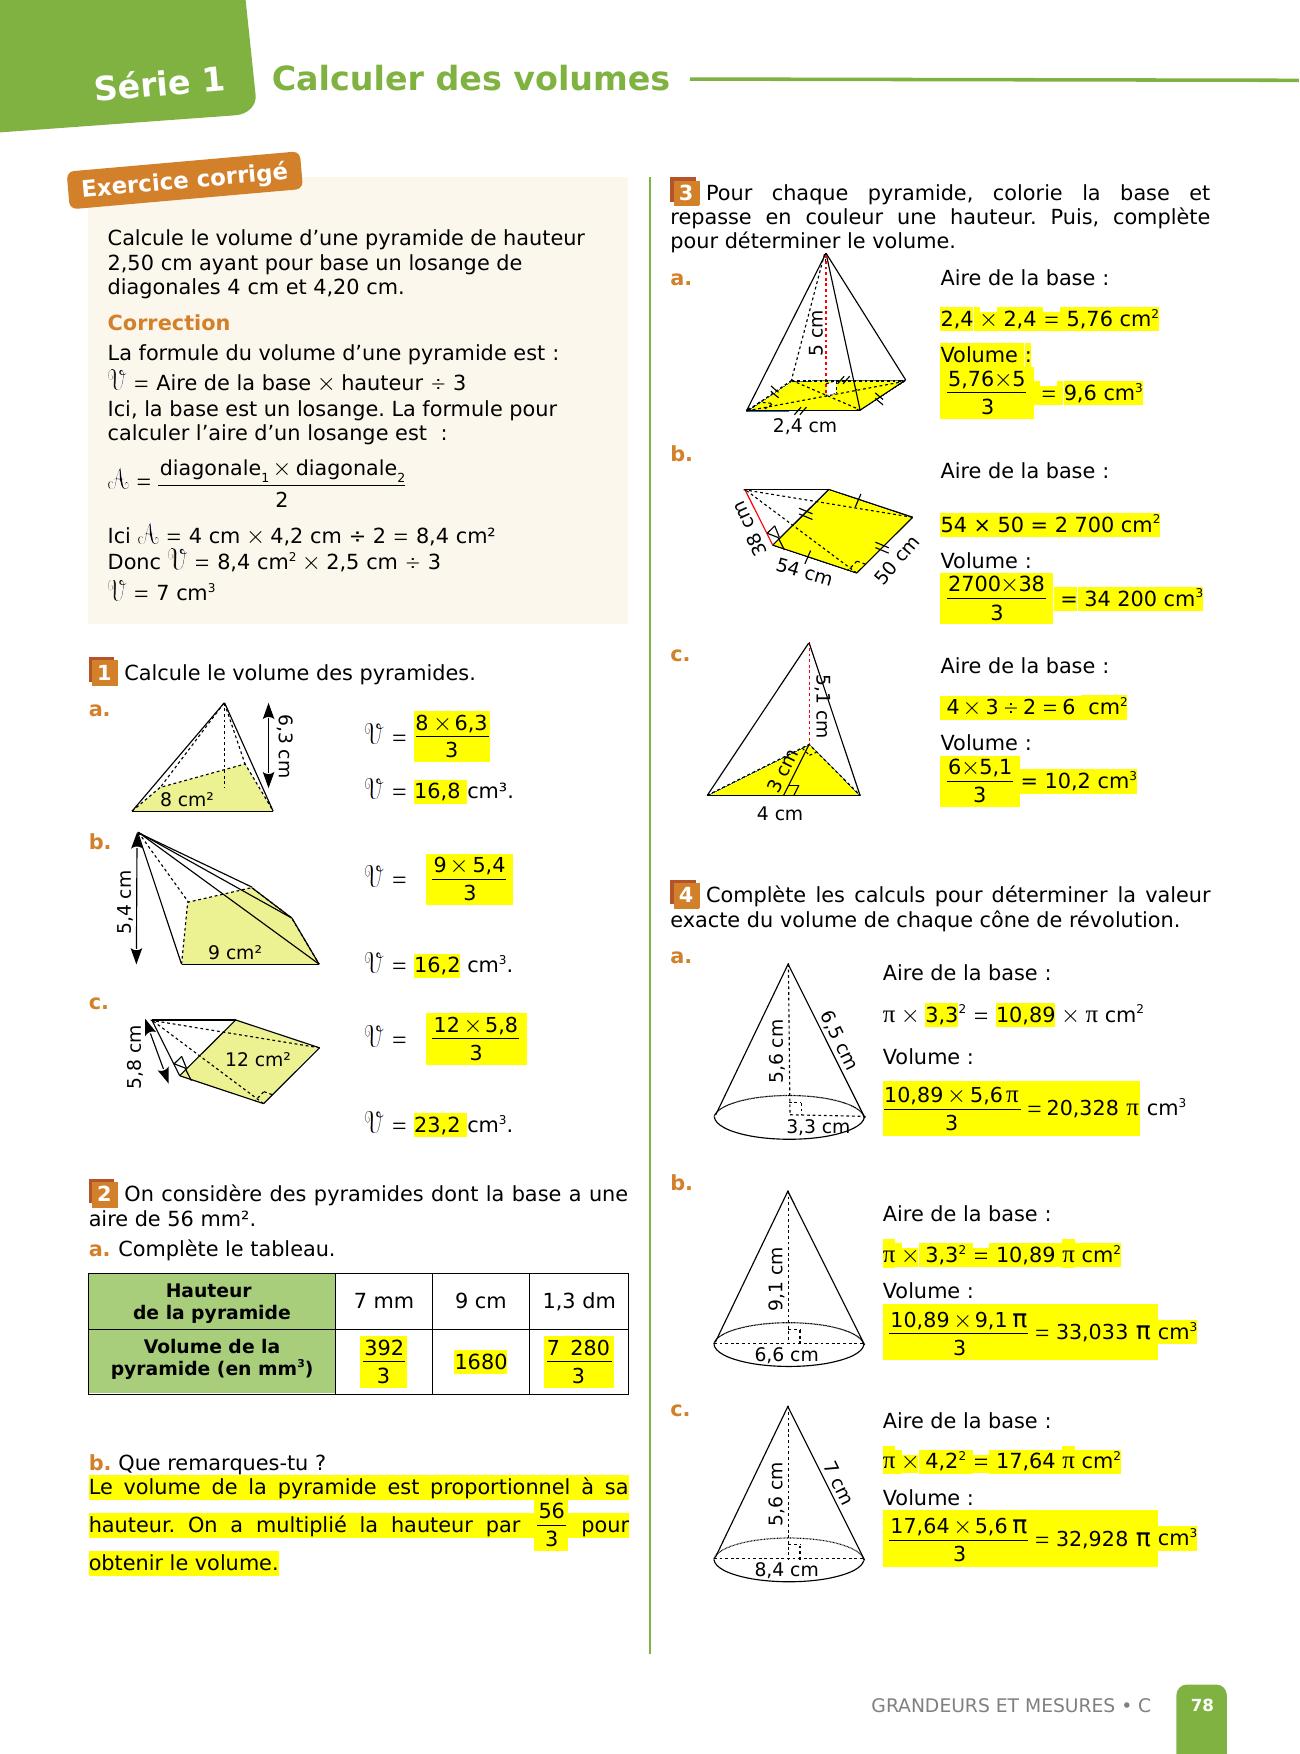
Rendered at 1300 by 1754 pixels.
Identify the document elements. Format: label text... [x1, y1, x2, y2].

subtitle Pour chaque pyramide, colorie la base et repasse en couleur une hauteur. Puis, complète pour déterminer le volume. [670, 177, 1211, 254]
table_cell Volume de la pyramide (en mm3) [89, 1330, 335, 1393]
table_cell = = 16,2 cm3. [359, 824, 629, 984]
text La formule du volume d’une pyramide est : [107, 341, 609, 365]
list Correction [107, 311, 609, 335]
picture [107, 369, 127, 390]
table_cell Aire de la base : π × 3,32 = 10,89 π cm2 Volume : cm3 [883, 1153, 1212, 1379]
text Donc = 8,4 cm2 × 2,5 cm ÷ 3 [107, 549, 609, 574]
text = 7 cm3 [107, 580, 609, 606]
picture [364, 1025, 384, 1047]
picture [137, 522, 159, 544]
table_header 1,3 dm [530, 1274, 628, 1329]
text = Aire de la base × hauteur ÷ 3 [107, 365, 609, 397]
table_cell [89, 984, 358, 1143]
table_cell [336, 1330, 432, 1393]
picture [364, 778, 384, 799]
subtitle On considère des pyramides dont la base a une aire de 56 mm². [88, 1179, 629, 1231]
table_cell [670, 425, 940, 624]
picture [167, 548, 188, 570]
subtitle Calcule le volume des pyramides. [114, 657, 629, 685]
picture [107, 580, 127, 601]
table_cell Aire de la base : cm2 Volume : = 10,2 cm3 [940, 625, 1211, 819]
table_cell [530, 1330, 628, 1393]
table_cell [787, 811, 792, 819]
picture [107, 467, 129, 489]
table_header Aire de la base : π × 3,32 = 10,89 × π cm2 Volume : cm3 [883, 938, 1212, 1153]
table_cell Aire de la base : 54 × 50 = 2 700 cm2 Volume : = 34 200 cm3 [940, 425, 1211, 624]
table_cell [670, 1379, 883, 1594]
table_header 7 mm [336, 1274, 432, 1329]
text Ici = 4 cm × 4,2 cm ÷ 2 = 8,4 cm² [107, 523, 609, 549]
table_header [670, 260, 940, 425]
table_header [89, 691, 358, 824]
list Que remarques‑tu ? [88, 1451, 629, 1475]
table_header 9 cm [433, 1274, 529, 1329]
text Calcule le volume d’une pyramide de hauteur 2,50 cm ayant pour base un losange de diagonales 4 cm et 4,20 cm. [107, 226, 609, 299]
list Complète le tableau. [88, 1237, 629, 1261]
text Ici, la base est un losange. La formule pour calculer l’aire d’un losange est : [107, 397, 609, 445]
picture [364, 952, 384, 973]
picture [364, 865, 384, 887]
subtitle Complète les calculs pour déterminer la valeur exacte du volume de chaque cône de révolution. [670, 880, 1211, 932]
table_cell 1680 [433, 1330, 529, 1393]
table_header = = 16,8 cm³. [359, 691, 629, 824]
text = [107, 457, 609, 512]
list Le volume de la pyramide est proportionnel à sa hauteur. On a multiplié la hauteur par pour obtenir le volume. [88, 1475, 629, 1576]
picture [364, 723, 384, 744]
table_cell = = 23,2 cm3. [359, 984, 629, 1143]
table_cell [670, 1153, 883, 1379]
table_cell Aire de la base : π × 4,22 = 17,64 π cm2 Volume : cm3 [883, 1379, 1212, 1594]
table_header [829, 261, 903, 380]
table_cell [670, 625, 940, 819]
table_header [750, 260, 852, 407]
table_header Aire de la base : 2,4 × 2,4 = 5,76 cm2 Volume : = 9,6 cm3 [940, 260, 1211, 425]
table_header Hauteur de la pyramide [89, 1274, 335, 1329]
table_cell [89, 824, 358, 984]
table_header [670, 938, 883, 1153]
picture [364, 1111, 384, 1133]
